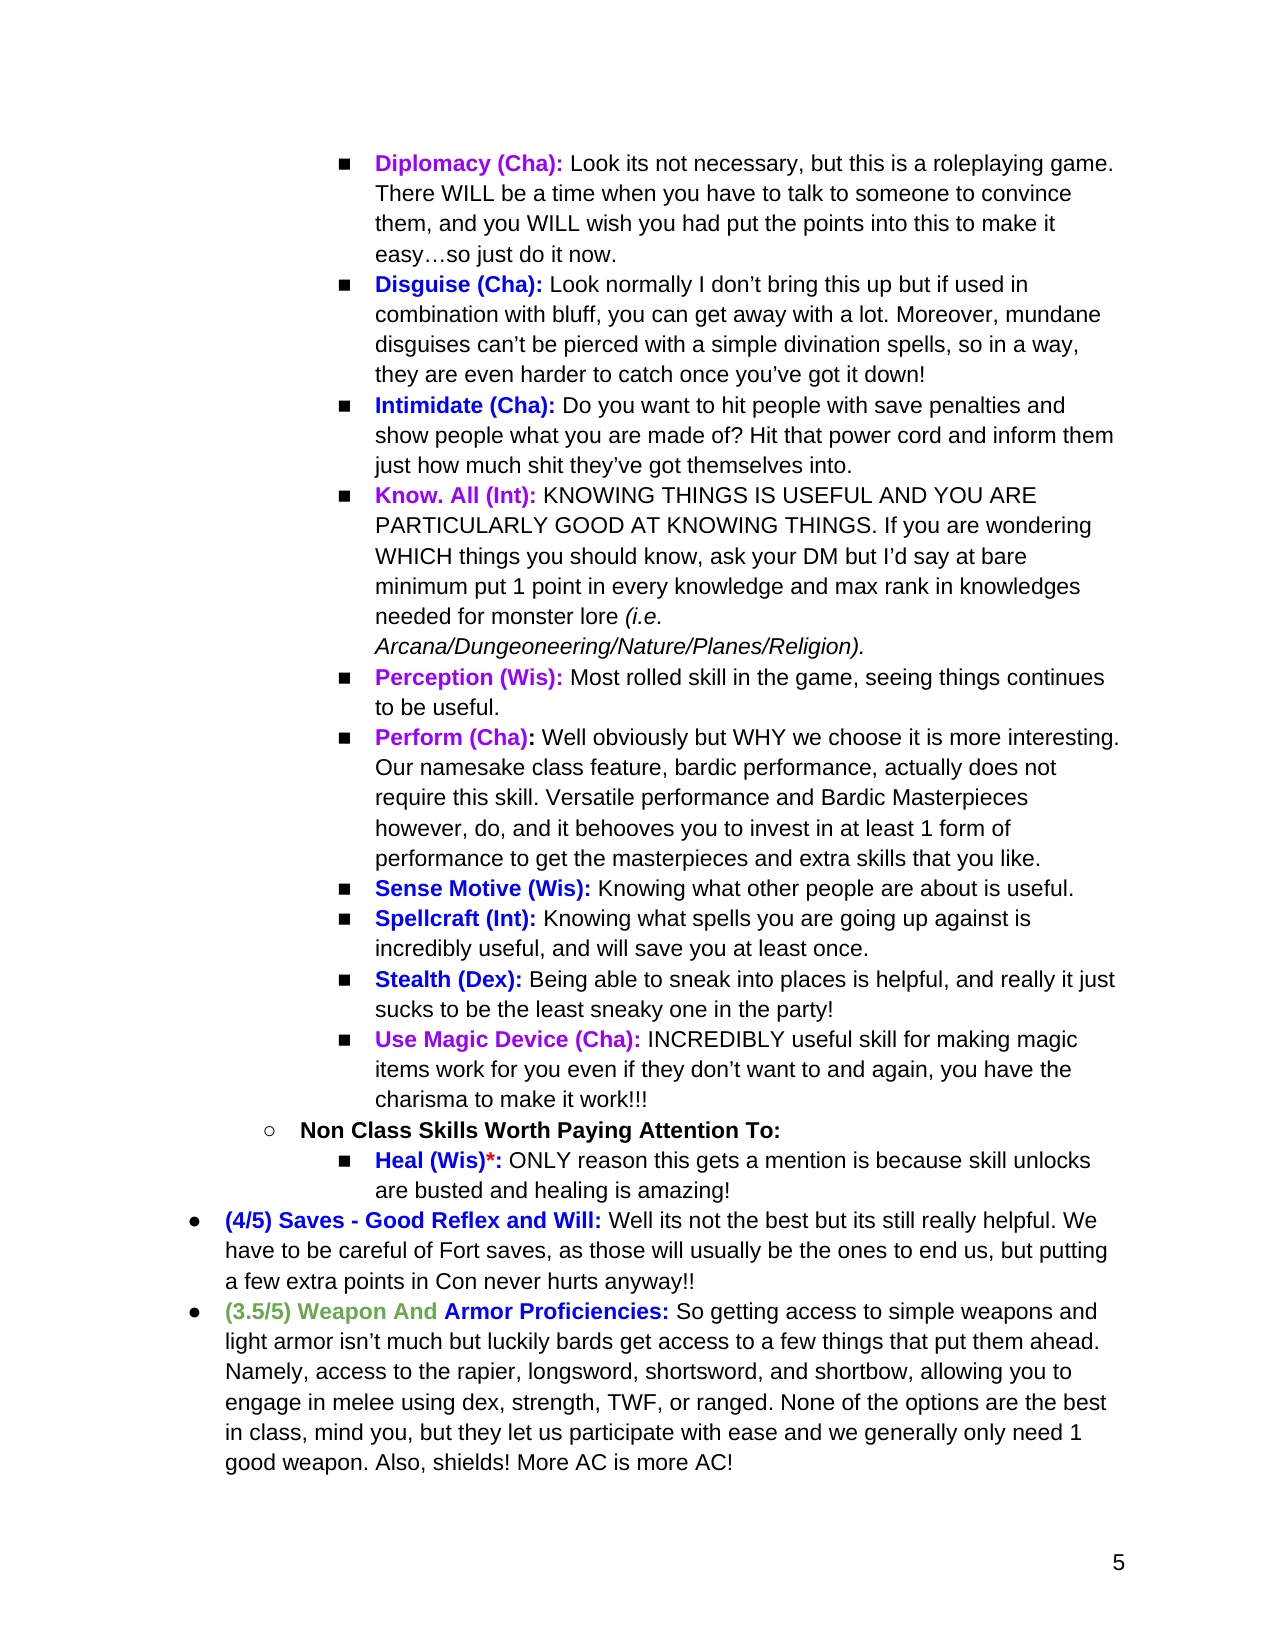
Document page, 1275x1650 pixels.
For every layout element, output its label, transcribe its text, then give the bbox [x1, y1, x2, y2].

list Stealth (Dex): Being able to sneak into places is helpful, and really it just sucks to be the least sneaky one in the party! [337, 966, 1125, 1022]
list Disguise (Cha): Look normally I don’t bring this up but if used in combination with bluff, you can get away with a lot. Moreover, mundane disguises can’t be pierced with a simple divination spells, so in a way, they are even harder to catch once you’ve got it down! [337, 271, 1125, 388]
list (3.5/5) Weapon And Armor Proficiencies: So getting access to simple weapons and light armor isn’t much but luckily bards get access to a few things that put them ahead. Namely, access to the rapier, longsword, shortsword, and shortbow, allowing you to engage in melee using dex, strength, TWF, or ranged. None of the options are the best in class, mind you, but they let us participate with ease and we generally only need 1 good weapon. Also, shields! More AC is more AC! [187, 1298, 1125, 1475]
list Diplomacy (Cha): Look its not necessary, but this is a roleplaying game. There WILL be a time when you have to talk to someone to convince them, and you WILL wish you had put the points into this to make it easy…so just do it now. [337, 150, 1125, 267]
list (4/5) Saves - Good Reflex and Will: Well its not the best but its still really helpful. We have to be careful of Fort saves, as those will usually be the ones to end us, but putting a few extra points in Con never hurts anyway!! [187, 1207, 1125, 1294]
list Spellcraft (Int): Knowing what spells you are going up against is incredibly useful, and will save you at least once. [337, 905, 1125, 962]
list Heal (Wis)*: ONLY reason this gets a mention is because skill unlocks are busted and healing is amazing! [337, 1147, 1125, 1203]
list Use Magic Device (Cha): INCREDIBLY useful skill for making magic items work for you even if they don’t want to and again, you have the charisma to make it work!!! [337, 1026, 1125, 1113]
list Intimidate (Cha): Do you want to hit people with save penalties and show people what you are made of? Hit that power cord and inform them just how much shit they’ve got themselves into. [337, 392, 1125, 478]
list Non Class Skills Worth Paying Attention To: [262, 1117, 1125, 1143]
list Perform (Cha): Well obviously but WHY we choose it is more interesting. Our namesake class feature, bardic performance, actually does not require this skill. Versatile performance and Bardic Masterpieces however, do, and it behooves you to invest in at least 1 form of performance to get the masterpieces and extra skills that you like. [337, 724, 1125, 871]
list Sense Motive (Wis): Knowing what other people are about is useful. [337, 875, 1125, 901]
list Perception (Wis): Most rolled skill in the game, seeing things continues to be useful. [337, 663, 1125, 720]
list Know. All (Int): KNOWING THINGS IS USEFUL AND YOU ARE PARTICULARLY GOOD AT KNOWING THINGS. If you are wondering WHICH things you should know, ask your DM but I’d say at bare minimum put 1 point in every knowledge and max rank in knowledges needed for monster lore (i.e. Arcana/Dungeoneering/Nature/Planes/Religion). [337, 482, 1125, 660]
